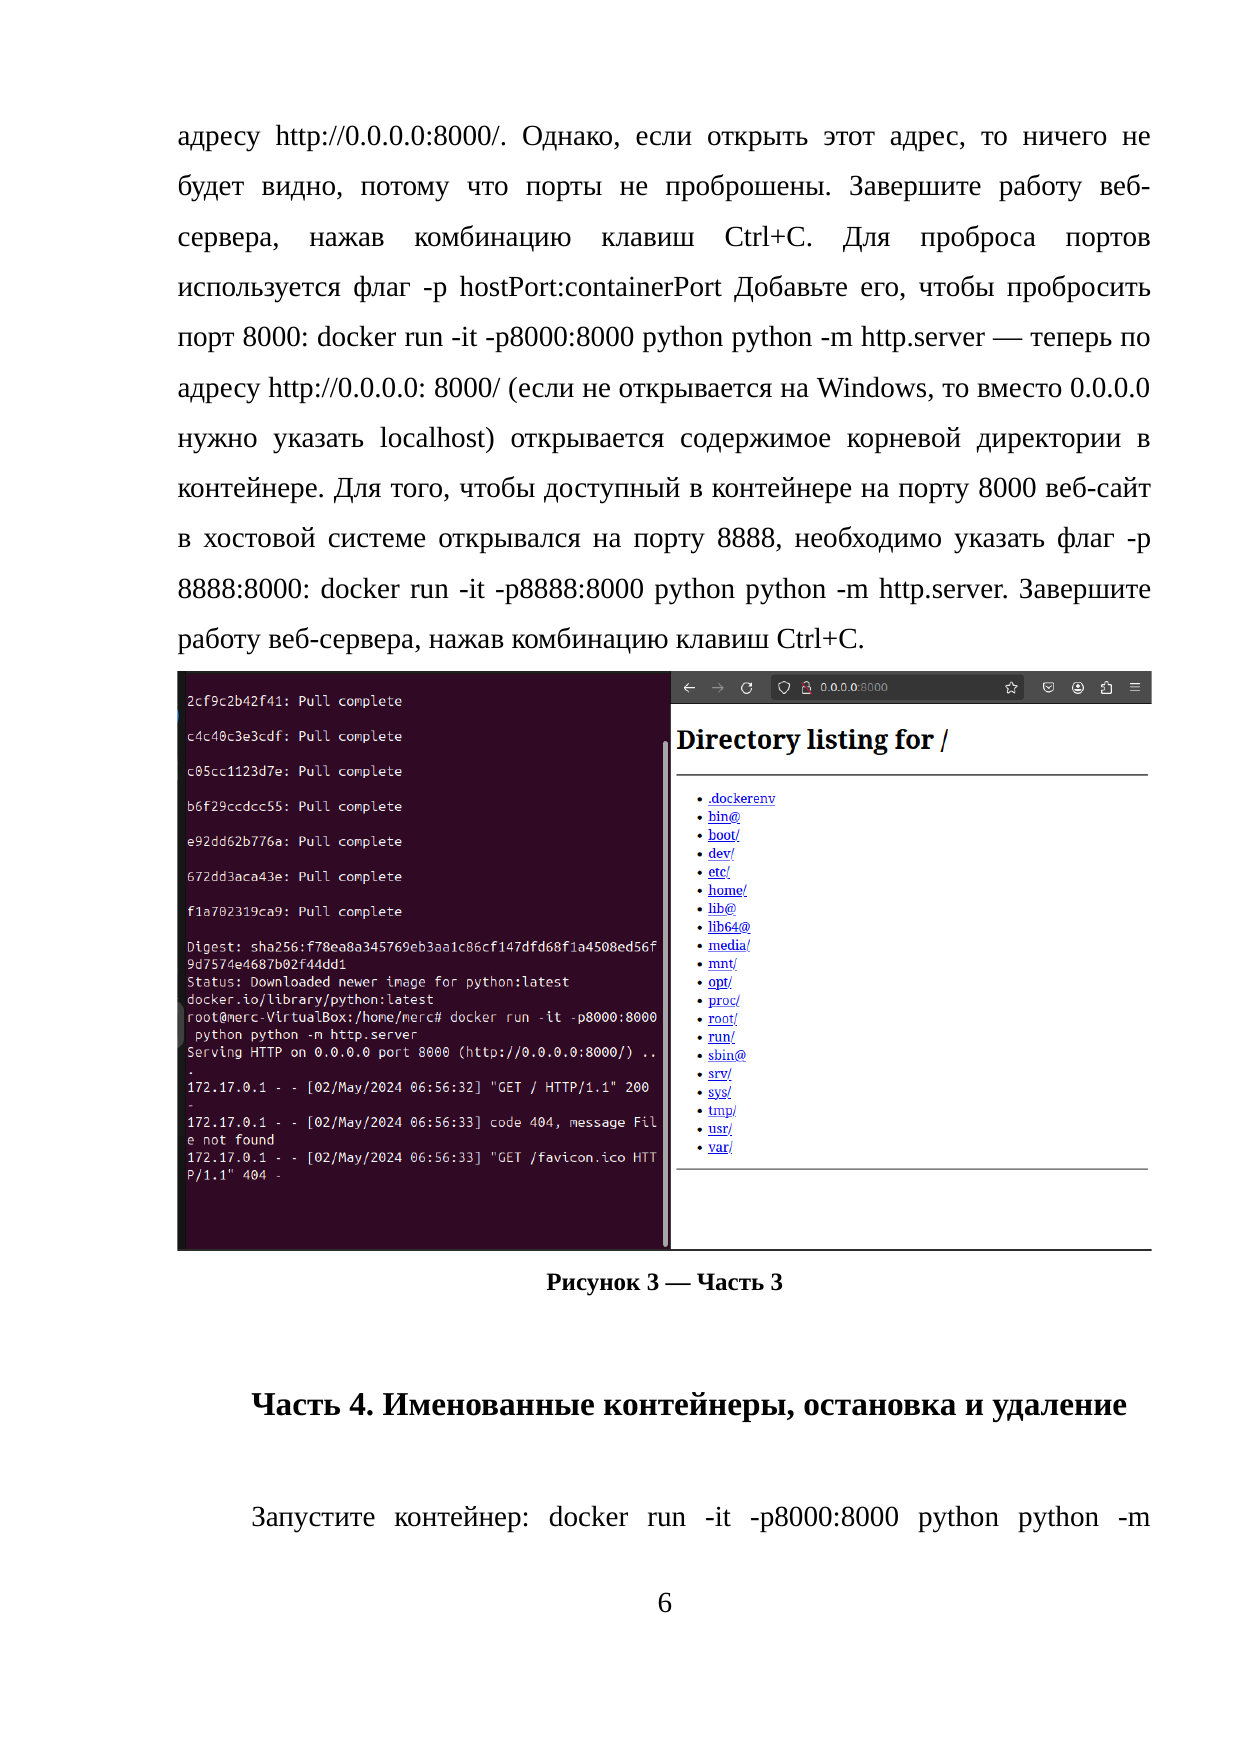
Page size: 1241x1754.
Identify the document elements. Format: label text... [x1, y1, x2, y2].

text адресу http://0.0.0.0:8000/. Однако, если открыть этот адрес, то ничего не будет видно, потому что порты не проброшены. Завершите работу веб-сервера, нажав комбинацию клавиш Ctrl+C. Для проброса портов используется флаг -p hostPort:containerPort Добавьте его, чтобы пробросить порт 8000: docker run -it -p8000:8000 python python -m http.server — теперь по адресу http://0.0.0.0: 8000/ (если не открывается на Windows, то вместо 0.0.0.0 нужно указать localhost) открывается содержимое корневой директории в контейнере. Для того, чтобы доступный в контейнере на порту 8000 веб-сайт в хостовой системе открывался на порту 8888, необходимо указать флаг -p 8888:8000: docker run -it -p8888:8000 python python -m http.server. Завершите работу веб-сервера, нажав комбинацию клавиш Ctrl+C. [177, 118, 1152, 655]
subtitle Часть 4. Именованные контейнеры, остановка и удаление [251, 1384, 1152, 1422]
text Рисунок 3 — Часть 3 [177, 1251, 1152, 1296]
picture [177, 671, 1152, 1251]
text Запустите контейнер: docker run -it -p8000:8000 python python -m [177, 1499, 1152, 1533]
